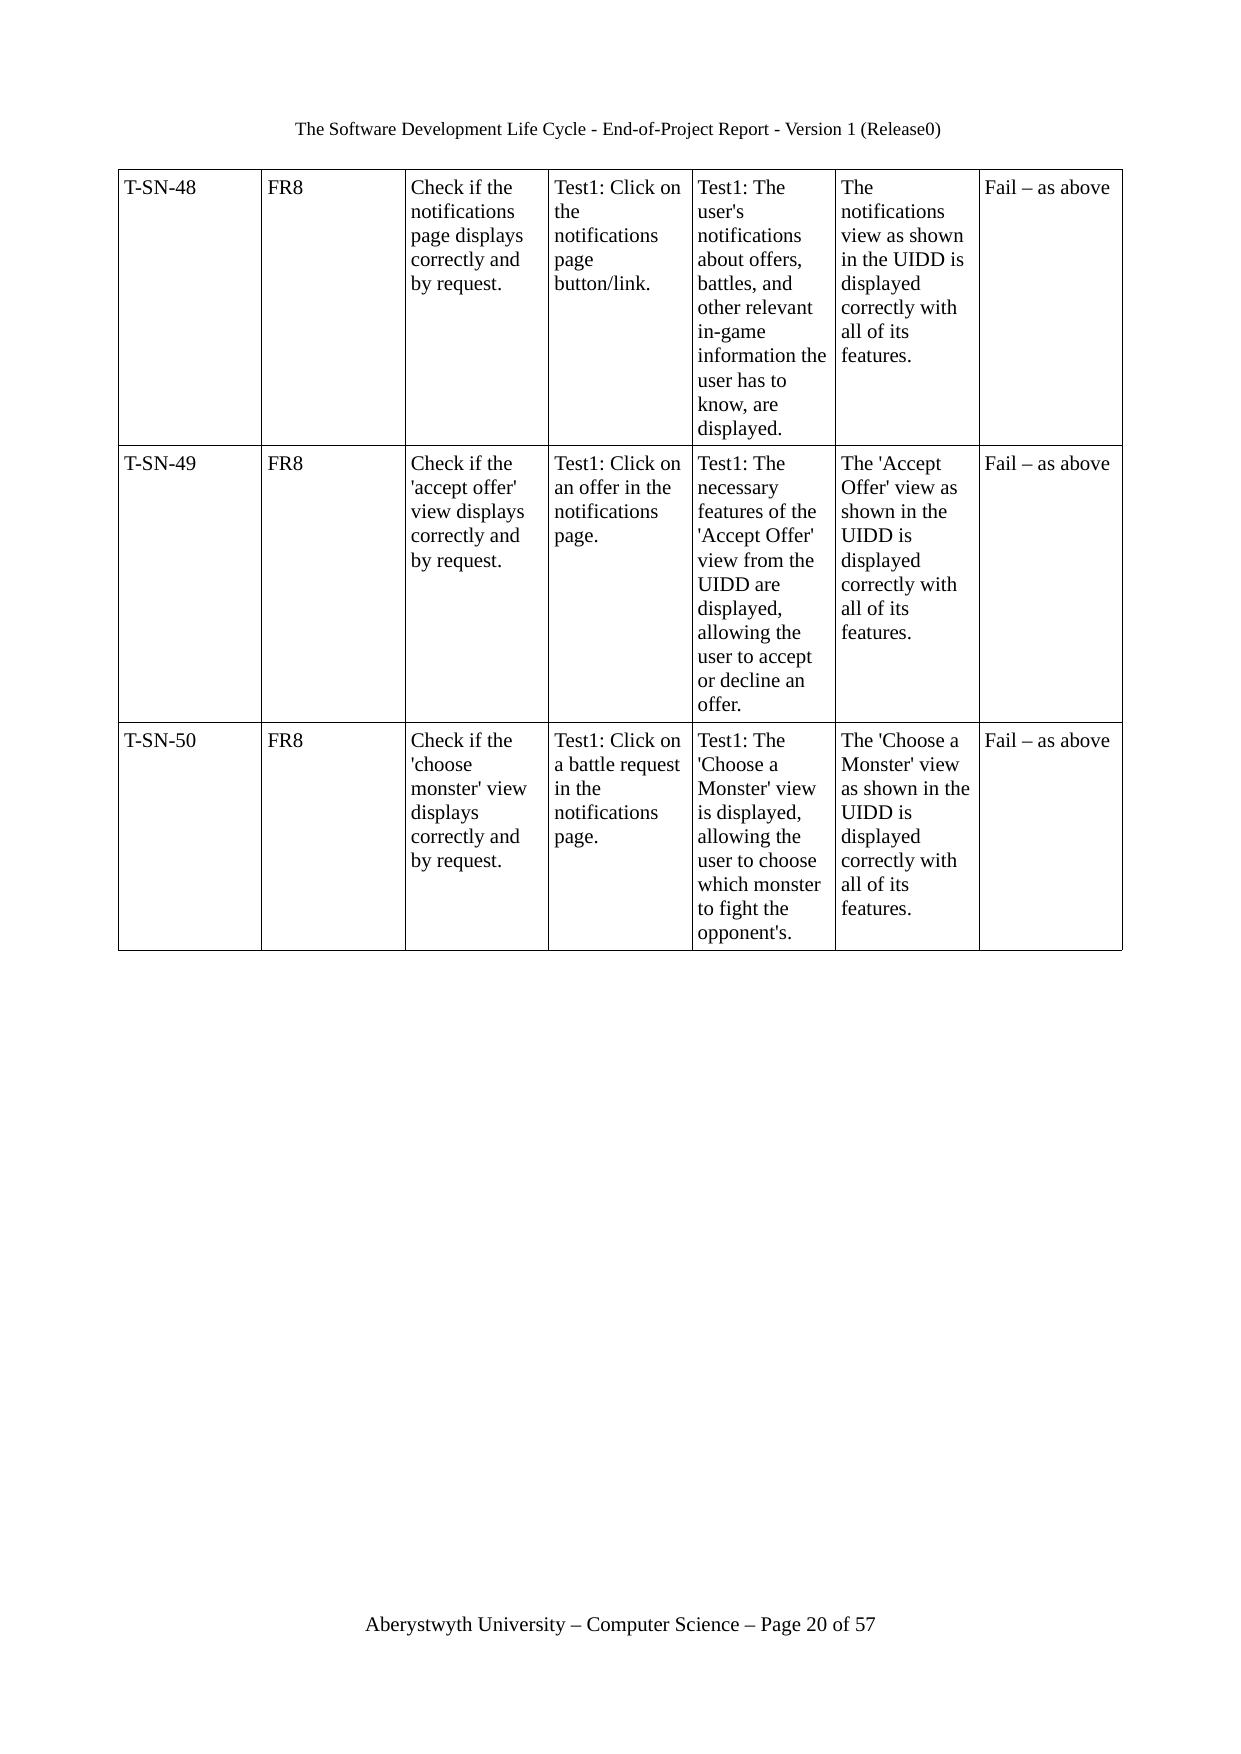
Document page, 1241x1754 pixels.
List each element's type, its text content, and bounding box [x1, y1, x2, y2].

table_cell FR8 [262, 446, 405, 722]
table_cell Fail – as above [980, 446, 1122, 722]
table_cell Test1: Click on an offer in the notifications page. [549, 446, 692, 722]
table_cell Check if the 'choose monster' view displays correctly and by request. [406, 723, 548, 950]
table_cell T-SN-49 [119, 446, 261, 722]
table_cell The 'Accept Offer' view as shown in the UIDD is displayed correctly with all of its features. [836, 446, 979, 722]
table_cell Test1: The necessary features of the 'Accept Offer' view from the UIDD are displayed, allowing the user to accept or decline an offer. [693, 446, 835, 722]
table_cell Test1: The 'Choose a Monster' view is displayed, allowing the user to choose which monster to fight the opponent's. [693, 723, 835, 950]
table_cell Check if the 'accept offer' view displays correctly and by request. [406, 446, 548, 722]
table_cell The 'Choose a Monster' view as shown in the UIDD is displayed correctly with all of its features. [836, 723, 979, 950]
table_cell Test1: Click on the notifications page button/link. [549, 170, 692, 445]
table_cell Test1: The user's notifications about offers, battles, and other relevant in-game information the user has to know, are displayed. [693, 170, 835, 445]
table_cell T-SN-50 [119, 723, 261, 950]
table_cell FR8 [262, 723, 405, 950]
table_cell Check if the notifications page displays correctly and by request. [406, 170, 548, 445]
table_cell FR8 [262, 170, 405, 445]
table_cell The notifications view as shown in the UIDD is displayed correctly with all of its features. [836, 170, 979, 445]
table_cell Fail – as above [980, 170, 1122, 445]
table_cell Test1: Click on a battle request in the notifications page. [549, 723, 692, 950]
table_cell Fail – as above [980, 723, 1122, 950]
table_cell T-SN-48 [119, 170, 261, 445]
